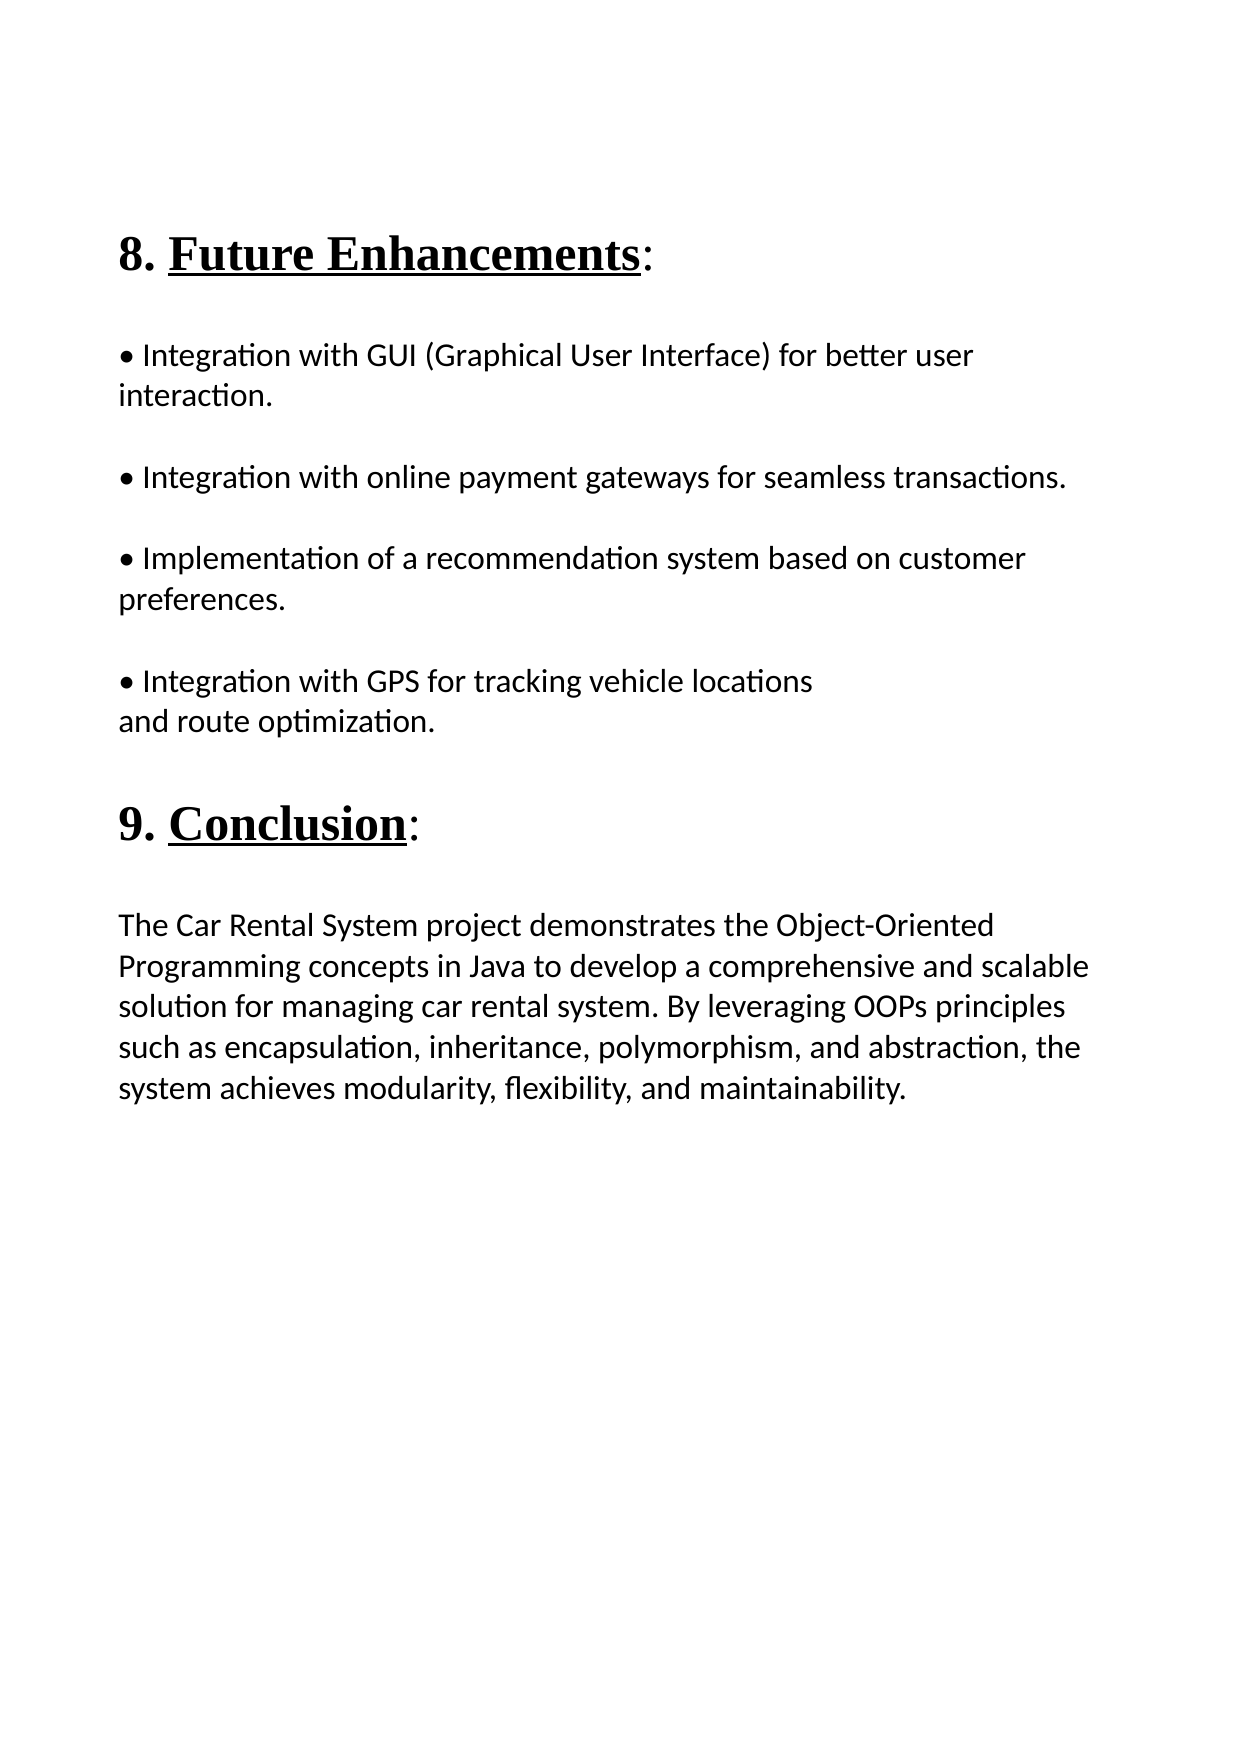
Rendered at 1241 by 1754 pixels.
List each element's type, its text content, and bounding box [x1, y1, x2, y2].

text 9. Conclusion: [118, 794, 1122, 851]
text • Integration with GPS for tracking vehicle locations [118, 619, 1122, 700]
text • Integration with GUI (Graphical User Interface) for better user interaction. [118, 334, 1122, 415]
text • Integration with online payment gateways for seamless transactions. [118, 456, 1122, 497]
text The Car Rental System project demonstrates the Object-Oriented Programming concepts in Java to develop a comprehensive and scalable solution for managing car rental system. By leveraging OOPs principles such as encapsulation, inheritance, polymorphism, and abstraction, the system achieves modularity, flexibility, and maintainability. [118, 904, 1122, 1108]
text • Implementation of a recommendation system based on customer preferences. [118, 497, 1122, 619]
text 8. Future Enhancements: [118, 223, 1122, 281]
text and route optimization. [118, 700, 1122, 741]
